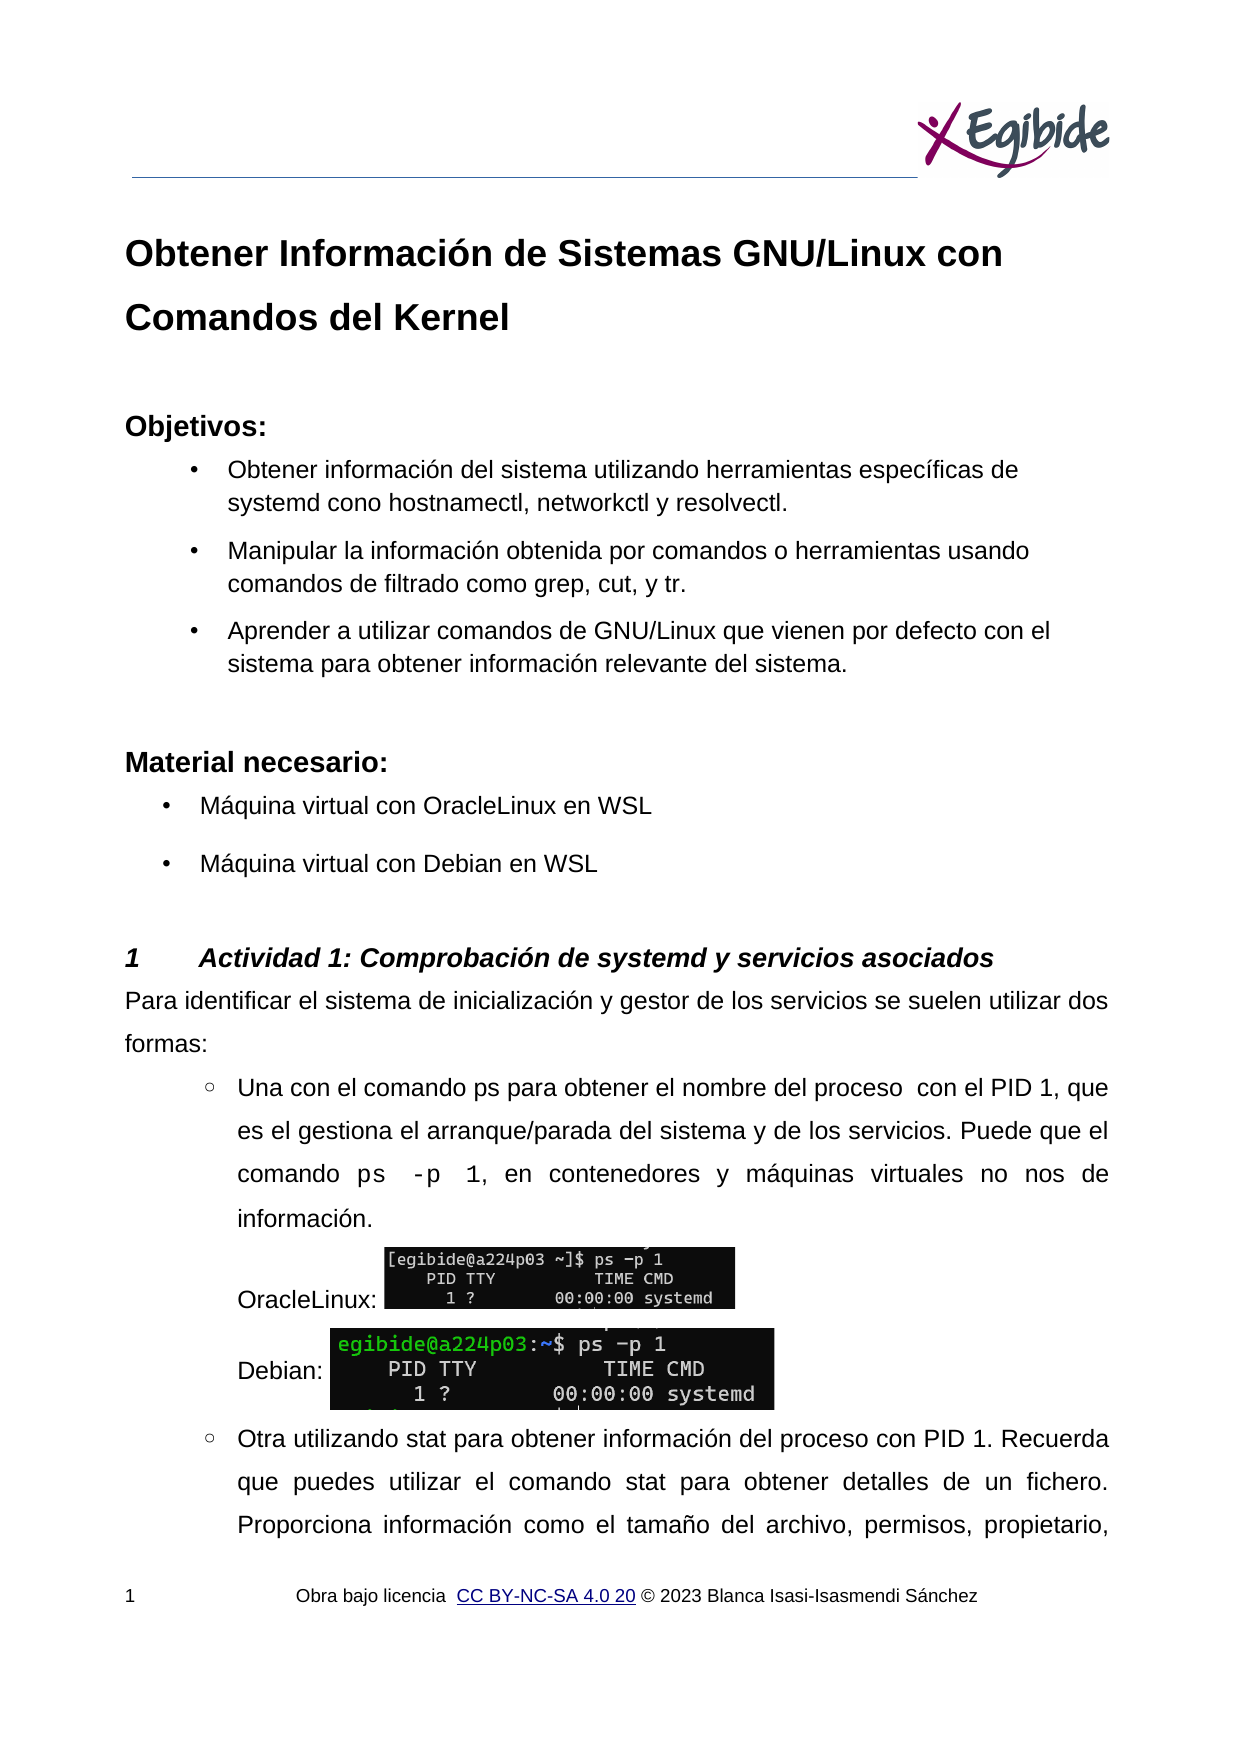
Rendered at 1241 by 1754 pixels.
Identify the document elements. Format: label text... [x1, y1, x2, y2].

list Máquina virtual con OracleLinux en WSL [162, 791, 1110, 819]
list Debian: [199, 1329, 330, 1410]
list Otra utilizando stat para obtener información del proceso con PID 1. Recuerda que puedes utilizar el comando stat para obtener detalles de un fichero. Proporciona información como el tamaño del archivo, permisos, propietario, [199, 1424, 1110, 1539]
list Aprender a utilizar comandos de GNU/Linux que vienen por defecto con el sistema para obtener información relevante del sistema. [190, 616, 1110, 678]
list OracleLinux: [199, 1247, 1110, 1314]
picture [917, 102, 1110, 178]
list Una con el comando ps para obtener el nombre del proceso con el PID 1, que es el gestiona el arranque/parada del sistema y de los servicios. Puede que el comando ps -p 1, en contenedores y máquinas virtuales no nos de información. [199, 1072, 1110, 1233]
list [775, 1329, 1110, 1410]
picture [330, 1328, 775, 1410]
subtitle Actividad 1: Comprobación de systemd y servicios asociados [124, 942, 1110, 974]
subtitle Material necesario: [124, 745, 1110, 778]
subtitle Objetivos: [124, 409, 1110, 442]
list Máquina virtual con Debian en WSL [162, 848, 1110, 877]
subtitle Obtener Información de Sistemas GNU/Linux con Comandos del Kernel [124, 231, 1122, 339]
list Obtener información del sistema utilizando herramientas específicas de systemd cono hostnamectl, networkctl y resolvectl. [190, 455, 1110, 517]
text Para identificar el sistema de inicialización y gestor de los servicios se suelen utilizar dos formas: [124, 986, 1110, 1058]
list Manipular la información obtenida por comandos o herramientas usando comandos de filtrado como grep, cut, y tr. [190, 536, 1110, 597]
picture [384, 1247, 736, 1309]
